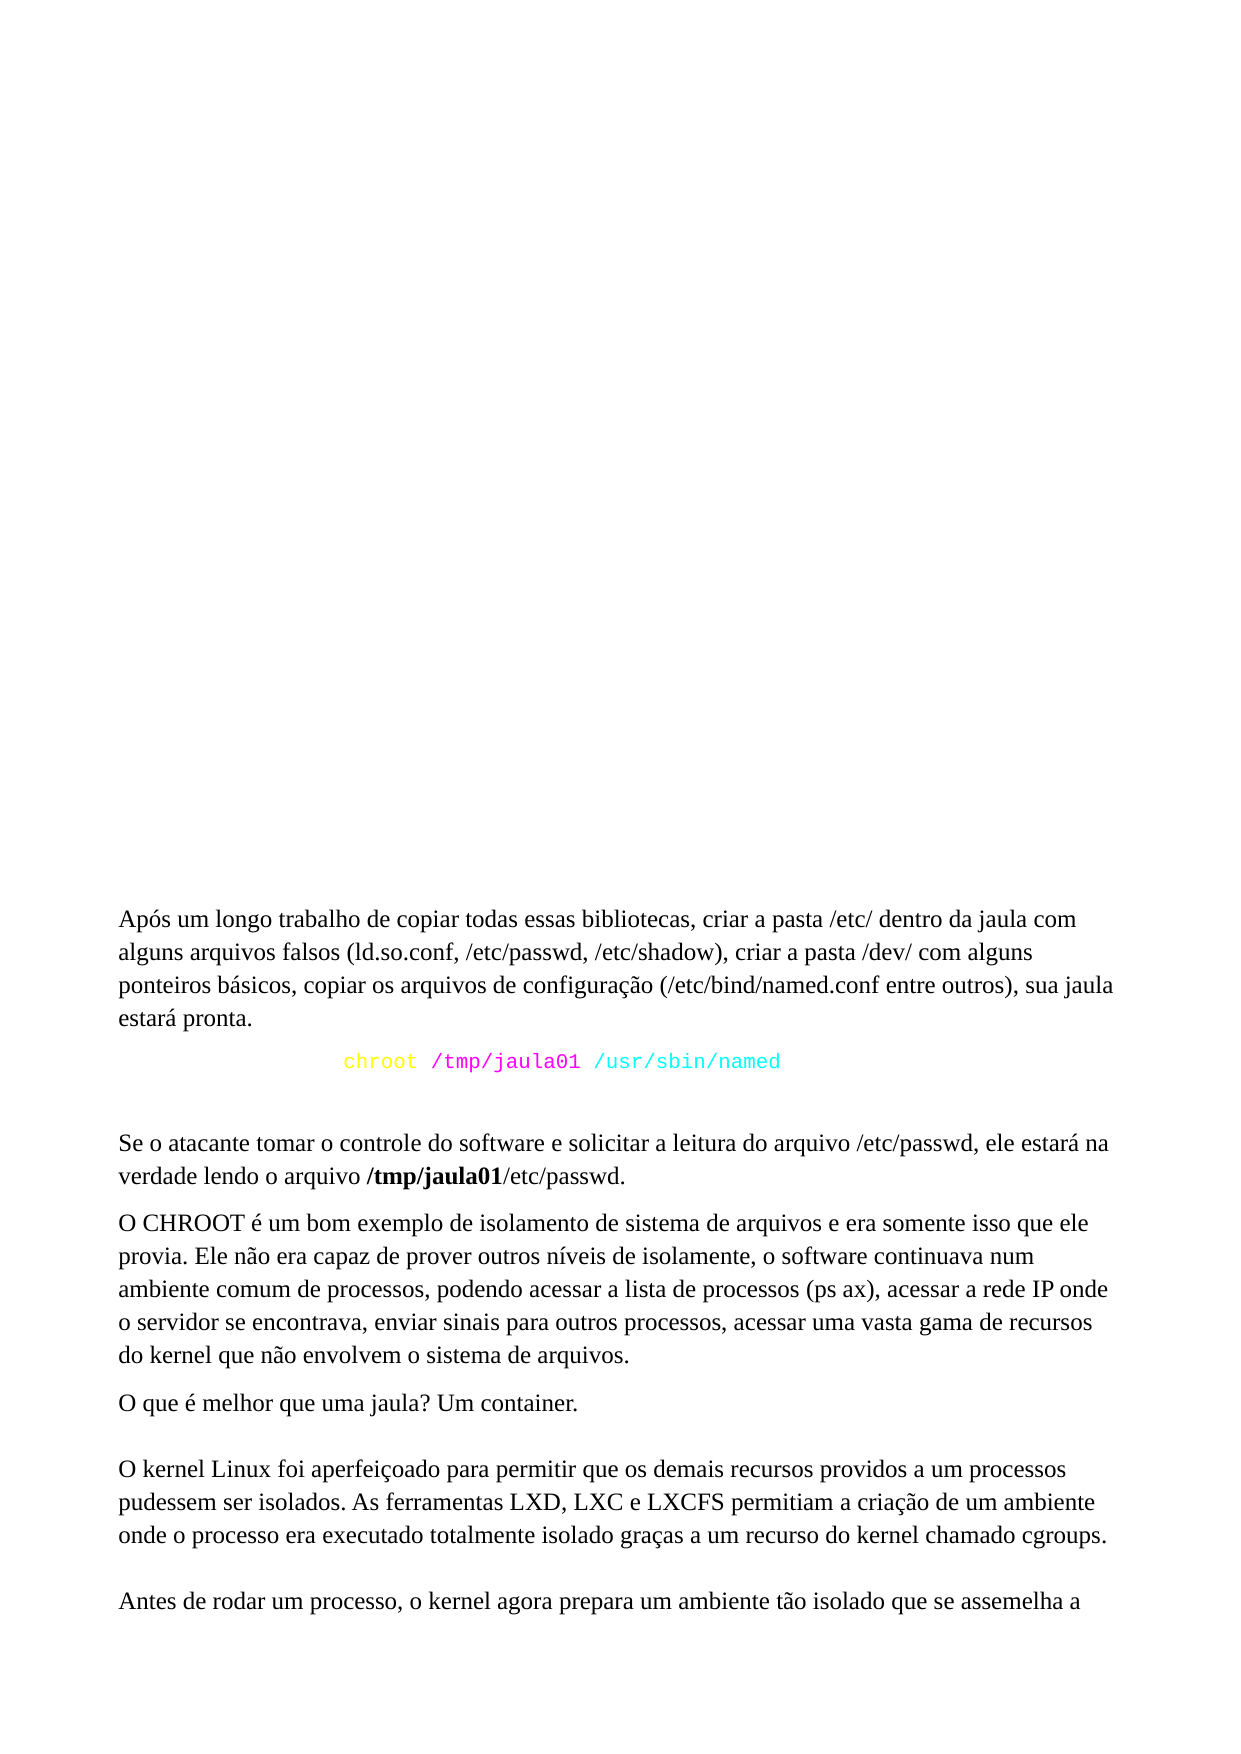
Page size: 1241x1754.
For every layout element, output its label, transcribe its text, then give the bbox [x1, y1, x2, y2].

text libfstrm.so.0 => /lib/x86_64-linux-gnu/libfstrm.so.0 [118, 402, 1122, 426]
text liblzma.so.5 => /lib/x86_64-linux-gnu/liblzma.so.5 [118, 804, 1122, 827]
text libisccfg.so.163 => /lib/x86_64-linux-gnu/libisccfg.so.163 [118, 284, 1122, 307]
text libprotobuf-c.so.1 => /lib/x86_64-linux-gnu/libprotobuf-c.so.1 [118, 378, 1122, 402]
text root@labserver:~# chroot /tmp/jaula01 /usr/sbin/named [118, 1051, 1122, 1074]
text libisccc.so.161 => /lib/x86_64-linux-gnu/libisccc.so.161 [118, 307, 1122, 331]
text libisc.so.1100 => /lib/x86_64-linux-gnu/libisc.so.1100 [118, 331, 1122, 354]
text libicudata.so.63 => /lib/x86_64-linux-gnu/libicudata.so.63 [118, 757, 1122, 780]
text libc.so.6 => /lib/x86_64-linux-gnu/libc.so.6 [118, 591, 1122, 615]
text libcap.so.2 => /lib/x86_64-linux-gnu/libcap.so.2 [118, 426, 1122, 449]
text libkrb5.so.3 => /lib/x86_64-linux-gnu/libkrb5.so.3 [118, 165, 1122, 189]
text libdns.so.1104 => /lib/x86_64-linux-gnu/libdns.so.1104 [118, 118, 1122, 142]
text O CHROOT é um bom exemplo de isolamento de sistema de arquivos e era somente isso que ele provia. Ele não era capaz de prover outros níveis de isolamente, o software continuava num ambiente comum de processos, podendo acessar a lista de processos (ps ax), acessar a rede IP onde o servidor se encontrava, enviar sinais para outros processos, acessar uma vasta gama de recursos do kernel que não envolvem o sistema de arquivos. [118, 1208, 1122, 1369]
text Se o atacante tomar o controle do software e solicitar a leitura do arquivo /etc/passwd, ele estará na verdade lendo o arquivo /tmp/jaula01/etc/passwd. [118, 1128, 1122, 1189]
text libgcc_s.so.1 => /lib/x86_64-linux-gnu/libgcc_s.so.1 [118, 851, 1122, 875]
text /lib64/ld-linux-x86-64.so.2 [118, 686, 1122, 709]
text libm.so.6 => /lib/x86_64-linux-gnu/libm.so.6 [118, 520, 1122, 544]
text libstdc++.so.6 => /lib/x86_64-linux-gnu/libstdc++.so.6 [118, 827, 1122, 851]
text libkeyutils.so.1 => /lib/x86_64-linux-gnu/libkeyutils.so.1 [118, 638, 1122, 662]
text libkrb5support.so.0 => /lib/x86_64-linux-gnu/libkrb5support.so.0 [118, 615, 1122, 638]
text libdl.so.2 => /lib/x86_64-linux-gnu/libdl.so.2 [118, 354, 1122, 378]
text libk5crypto.so.3 => /lib/x86_64-linux-gnu/libk5crypto.so.3 [118, 189, 1122, 213]
text libjson-c.so.3 => /lib/x86_64-linux-gnu/libjson-c.so.3 [118, 449, 1122, 473]
text libcom_err.so.2 => /lib/x86_64-linux-gnu/libcom_err.so.2 [118, 213, 1122, 236]
text libcrypto.so.1.1 => /lib/x86_64-linux-gnu/libcrypto.so.1.1 [118, 236, 1122, 260]
text O que é melhor que uma jaula? Um container. O kernel Linux foi aperfeiçoado para permitir que os demais recursos providos a um processos pudessem ser isolados. As ferramentas LXD, LXC e LXCFS permitiam a criação de um ambiente onde o processo era executado totalmente isolado graças a um recurso do kernel chamado cgroups. Antes de rodar um processo, o kernel agora prepara um ambiente tão isolado que se assemelha a [118, 1388, 1122, 1615]
text liblmdb.so.0 => /lib/x86_64-linux-gnu/liblmdb.so.0 [118, 473, 1122, 496]
text libicui18n.so.63 => /lib/x86_64-linux-gnu/libicui18n.so.63 [118, 709, 1122, 733]
text libGeoIP.so.1 => /lib/x86_64-linux-gnu/libGeoIP.so.1 [118, 544, 1122, 567]
text libgssapi_krb5.so.2 => /lib/x86_64-linux-gnu/libgssapi_krb5.so.2 [118, 142, 1122, 165]
text libicuuc.so.63 => /lib/x86_64-linux-gnu/libicuuc.so.63 [118, 733, 1122, 757]
text libbind9.so.161 => /lib/x86_64-linux-gnu/libbind9.so.161 [118, 260, 1122, 284]
text libz.so.1 => /lib/x86_64-linux-gnu/libz.so.1 [118, 780, 1122, 804]
text libxml2.so.2 => /lib/x86_64-linux-gnu/libxml2.so.2 [118, 567, 1122, 591]
text libpthread.so.0 => /lib/x86_64-linux-gnu/libpthread.so.0 [118, 496, 1122, 520]
text libresolv.so.2 => /lib/x86_64-linux-gnu/libresolv.so.2 [118, 662, 1122, 686]
text Após um longo trabalho de copiar todas essas bibliotecas, criar a pasta /etc/ dentro da jaula com alguns arquivos falsos (ld.so.conf, /etc/passwd, /etc/shadow), criar a pasta /dev/ com alguns ponteiros básicos, copiar os arquivos de configuração (/etc/bind/named.conf entre outros), sua jaula estará pronta. [118, 904, 1122, 1032]
